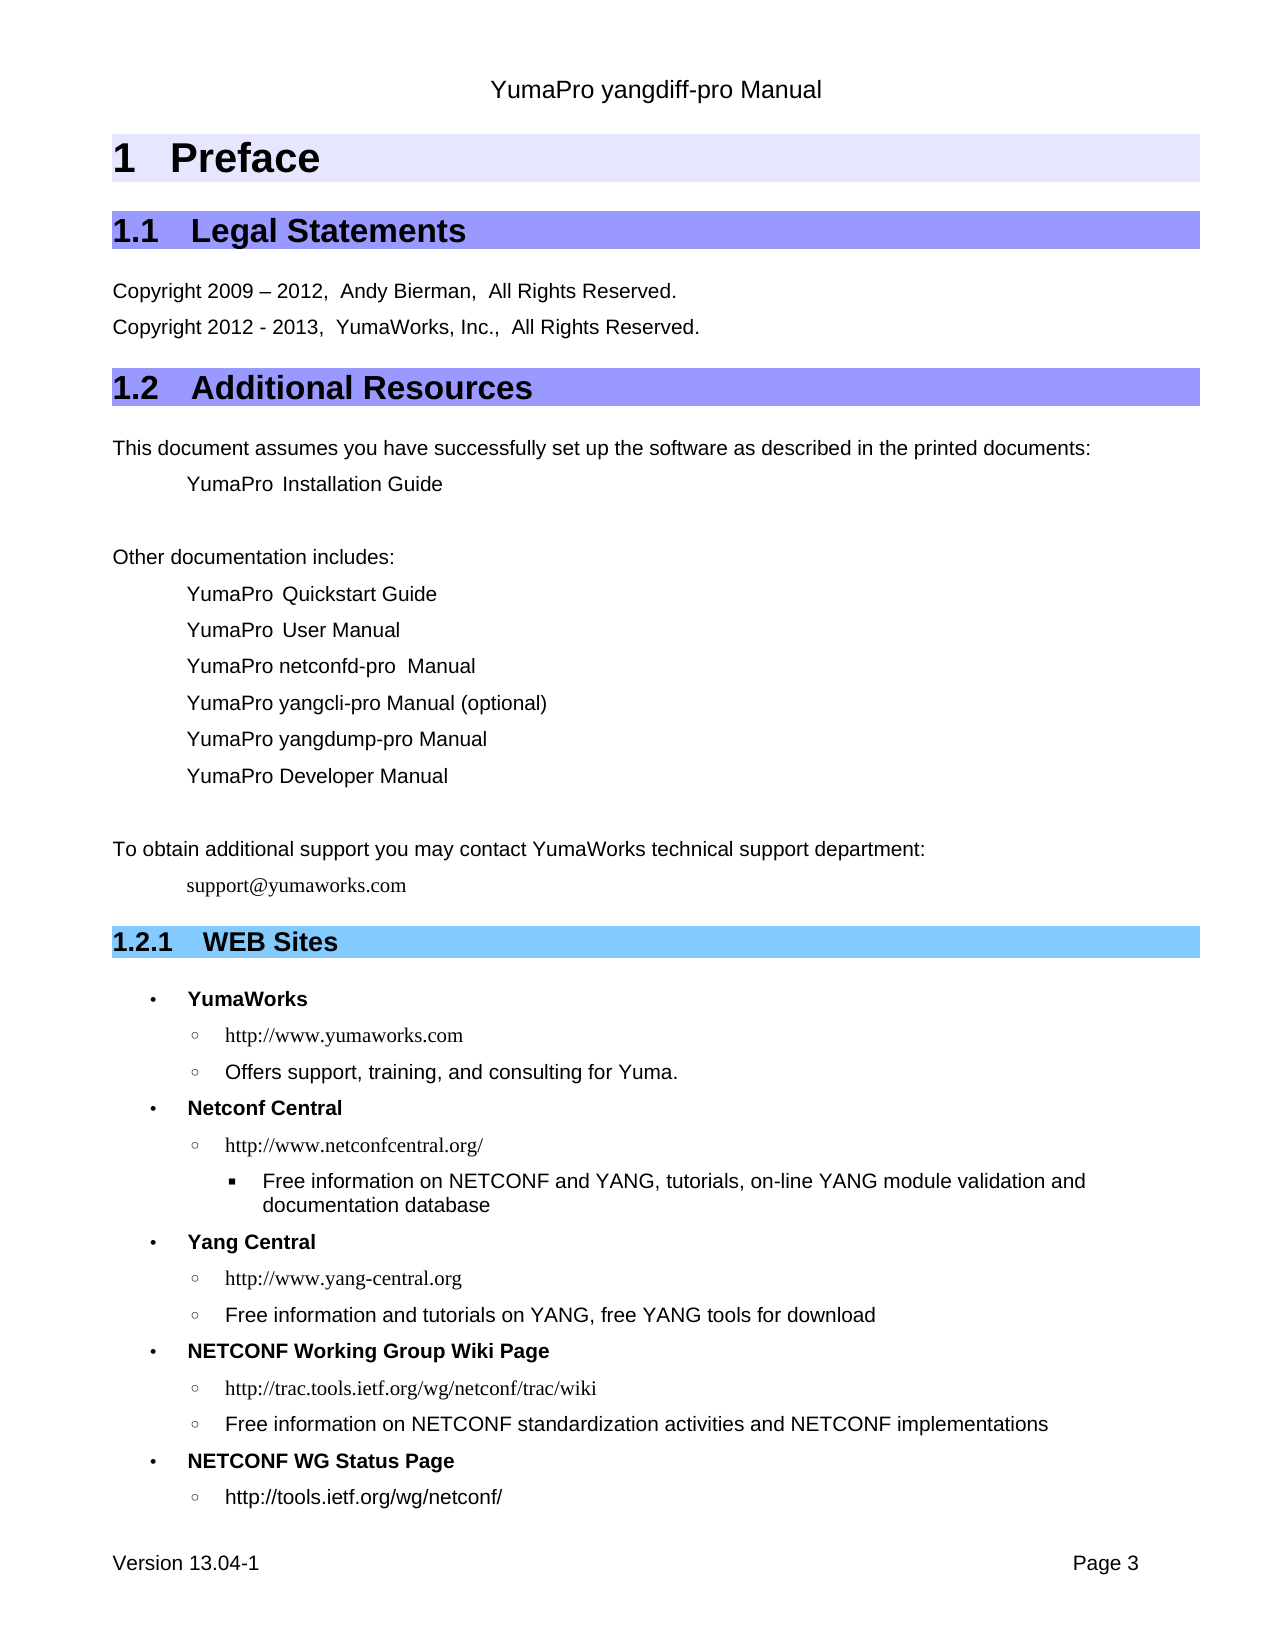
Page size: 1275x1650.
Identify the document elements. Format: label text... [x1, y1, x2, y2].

text This document assumes you have successfully set up the software as described in the printed documents: [112, 436, 1200, 459]
list Netconf Central [150, 1096, 1200, 1120]
list NETCONF Working Group Wiki Page [150, 1339, 1200, 1363]
text YumaPro Developer Manual [112, 764, 1200, 788]
subtitle Preface [112, 134, 1200, 182]
list http://tools.ietf.org/wg/netconf/ [187, 1485, 1200, 1509]
list Free information on NETCONF standardization activities and NETCONF implementations [187, 1412, 1200, 1436]
text Copyright 2009 – 2012, Andy Bierman, All Rights Reserved. [112, 278, 1200, 302]
list Free information on NETCONF and YANG, tutorials, on-line YANG module validation and documentation database [225, 1169, 1200, 1217]
list Offers support, training, and consulting for Yuma. [187, 1060, 1200, 1084]
text YumaPro yangcli-pro Manual (optional) [112, 691, 1200, 715]
list http://www.yang-central.org [187, 1266, 1200, 1290]
text YumaPro yangdump-pro Manual [112, 727, 1200, 751]
list http://www.netconfcentral.org/ [187, 1133, 1200, 1157]
list YumaWorks [150, 987, 1200, 1011]
subtitle Additional Resources [112, 368, 1200, 406]
text To obtain additional support you may contact YumaWorks technical support department: [112, 837, 1200, 861]
subtitle Legal Statements [112, 211, 1200, 249]
list http://trac.tools.ietf.org/wg/netconf/trac/wiki [187, 1376, 1200, 1400]
text Copyright 2012 - 2013, YumaWorks, Inc., All Rights Reserved. [112, 315, 1200, 339]
subtitle WEB Sites [112, 926, 1200, 958]
text YumaPro netconfd-pro Manual [112, 654, 1200, 678]
list Free information and tutorials on YANG, free YANG tools for download [187, 1303, 1200, 1327]
text YumaPro Quickstart Guide [112, 581, 1200, 605]
text Other documentation includes: [112, 545, 1200, 569]
list NETCONF WG Status Page [150, 1449, 1200, 1473]
text YumaPro Installation Guide [112, 472, 1200, 496]
text support@yumaworks.com [112, 873, 1200, 897]
text YumaPro User Manual [112, 618, 1200, 642]
list Yang Central [150, 1230, 1200, 1254]
list http://www.yumaworks.com [187, 1023, 1200, 1047]
